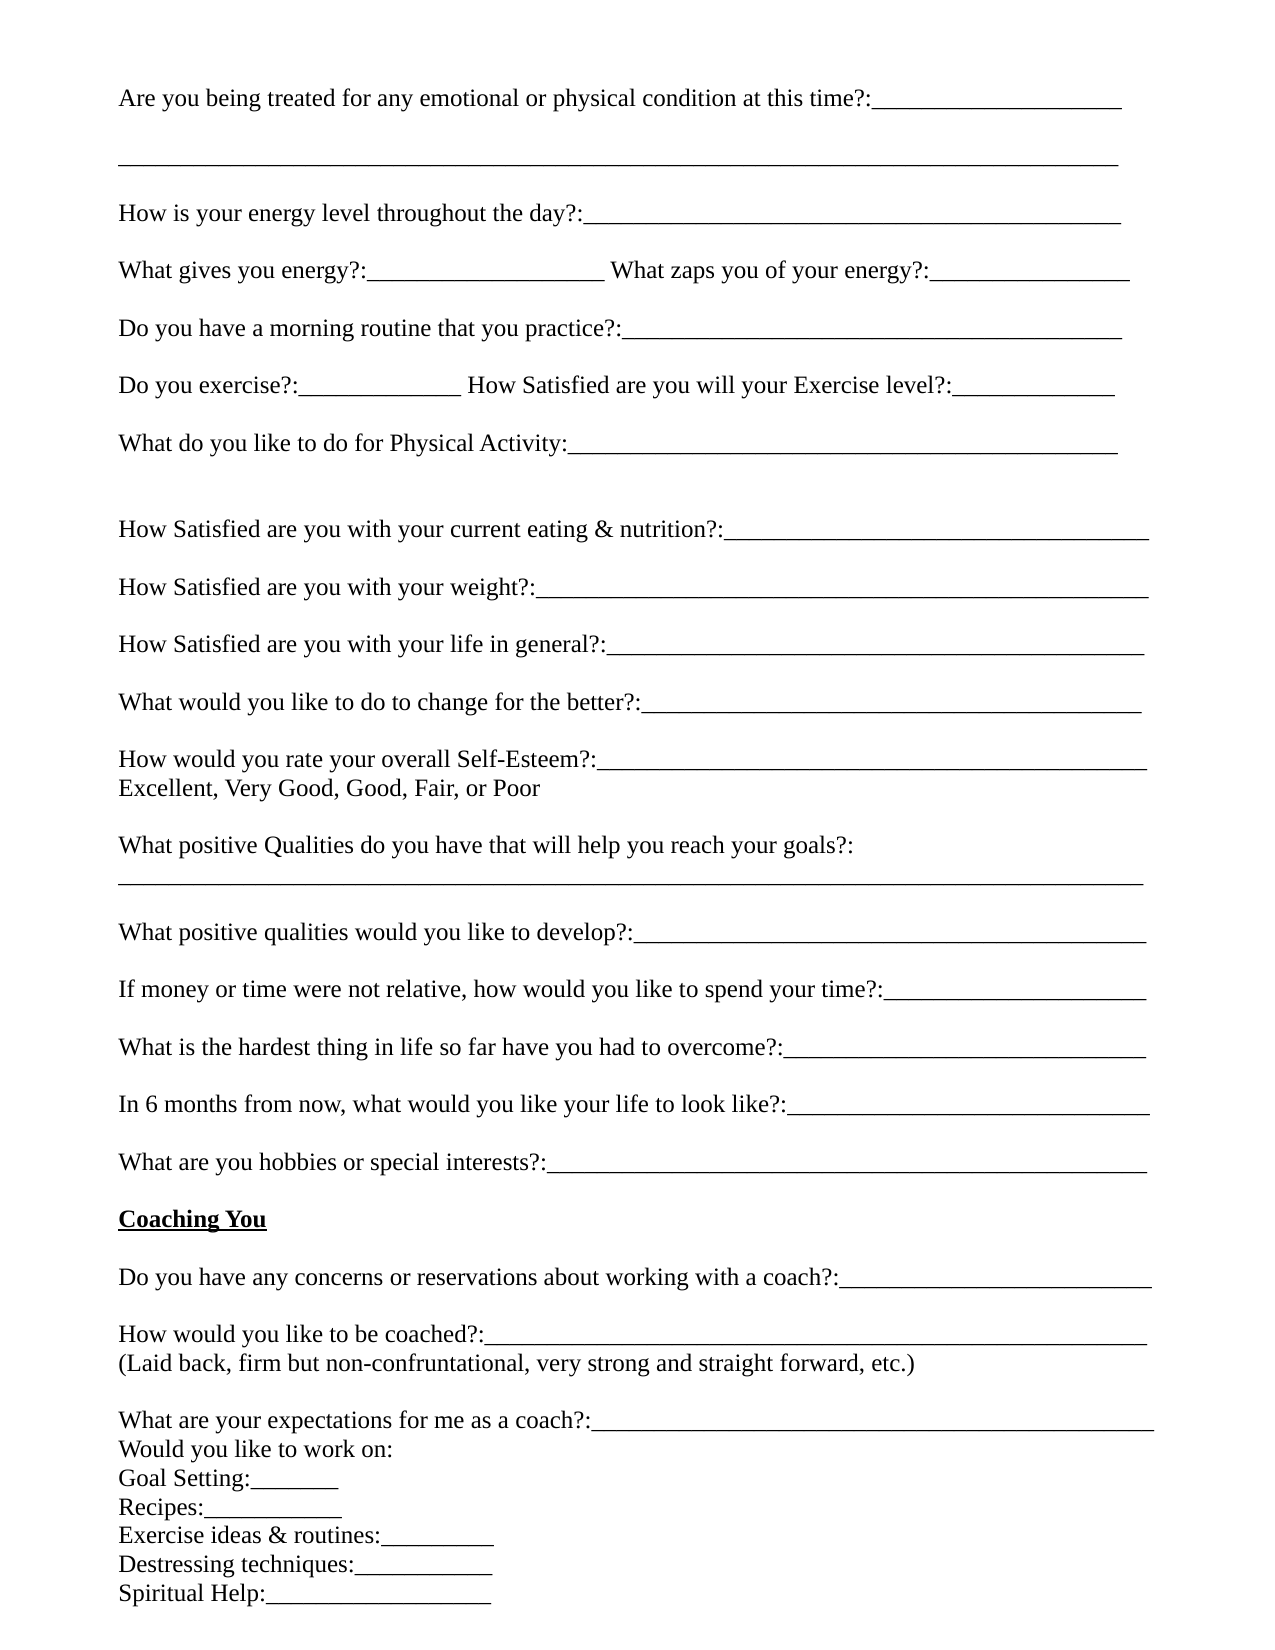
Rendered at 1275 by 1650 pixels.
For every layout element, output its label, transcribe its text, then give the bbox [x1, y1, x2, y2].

text Excellent, Very Good, Good, Fair, or Poor [118, 773, 1157, 802]
text How is your energy level throughout the day?:___________________________________________ [118, 198, 1157, 227]
text Spiritual Help:__________________ [118, 1578, 1157, 1607]
text What are you hobbies or special interests?:________________________________________________ [118, 1147, 1157, 1176]
text ________________________________________________________________________________ [118, 141, 1157, 169]
text What do you like to do for Physical Activity:____________________________________________ [118, 428, 1157, 457]
text Destressing techniques:___________ [118, 1549, 1157, 1578]
text (Laid back, firm but non-confruntational, very strong and straight forward, etc.) [118, 1348, 1157, 1377]
text What is the hardest thing in life so far have you had to overcome?:_____________________________ [118, 1032, 1157, 1061]
text How would you like to be coached?:_____________________________________________________ [118, 1319, 1157, 1348]
text Goal Setting:_______ [118, 1463, 1157, 1492]
text Recipes:___________ [118, 1492, 1157, 1521]
text Are you being treated for any emotional or physical condition at this time?:____________________ [118, 83, 1157, 112]
text In 6 months from now, what would you like your life to look like?:_____________________________ [118, 1089, 1157, 1118]
text If money or time were not relative, how would you like to spend your time?:_____________________ [118, 974, 1157, 1003]
text How Satisfied are you with your current eating & nutrition?:__________________________________ [118, 514, 1157, 543]
text How would you rate your overall Self-Esteem?:____________________________________________ [118, 744, 1157, 773]
text What positive qualities would you like to develop?:_________________________________________ [118, 917, 1157, 946]
text Coaching You [118, 1204, 1157, 1233]
text What are your expectations for me as a coach?:_____________________________________________ [118, 1406, 1157, 1434]
text What would you like to do to change for the better?:________________________________________ [118, 687, 1157, 716]
text Do you exercise?:_____________ How Satisfied are you will your Exercise level?:_____________ [118, 371, 1157, 399]
text How Satisfied are you with your weight?:_________________________________________________ [118, 572, 1157, 601]
text What gives you energy?:___________________ What zaps you of your energy?:________________ [118, 256, 1157, 284]
text Do you have any concerns or reservations about working with a coach?:_________________________ [118, 1262, 1157, 1291]
text Would you like to work on: [118, 1434, 1157, 1463]
text Exercise ideas & routines:_________ [118, 1521, 1157, 1549]
text Do you have a morning routine that you practice?:________________________________________ [118, 313, 1157, 342]
text What positive Qualities do you have that will help you reach your goals?: __________________________________________________________________________________ [118, 831, 1157, 888]
text How Satisfied are you with your life in general?:___________________________________________ [118, 629, 1157, 658]
